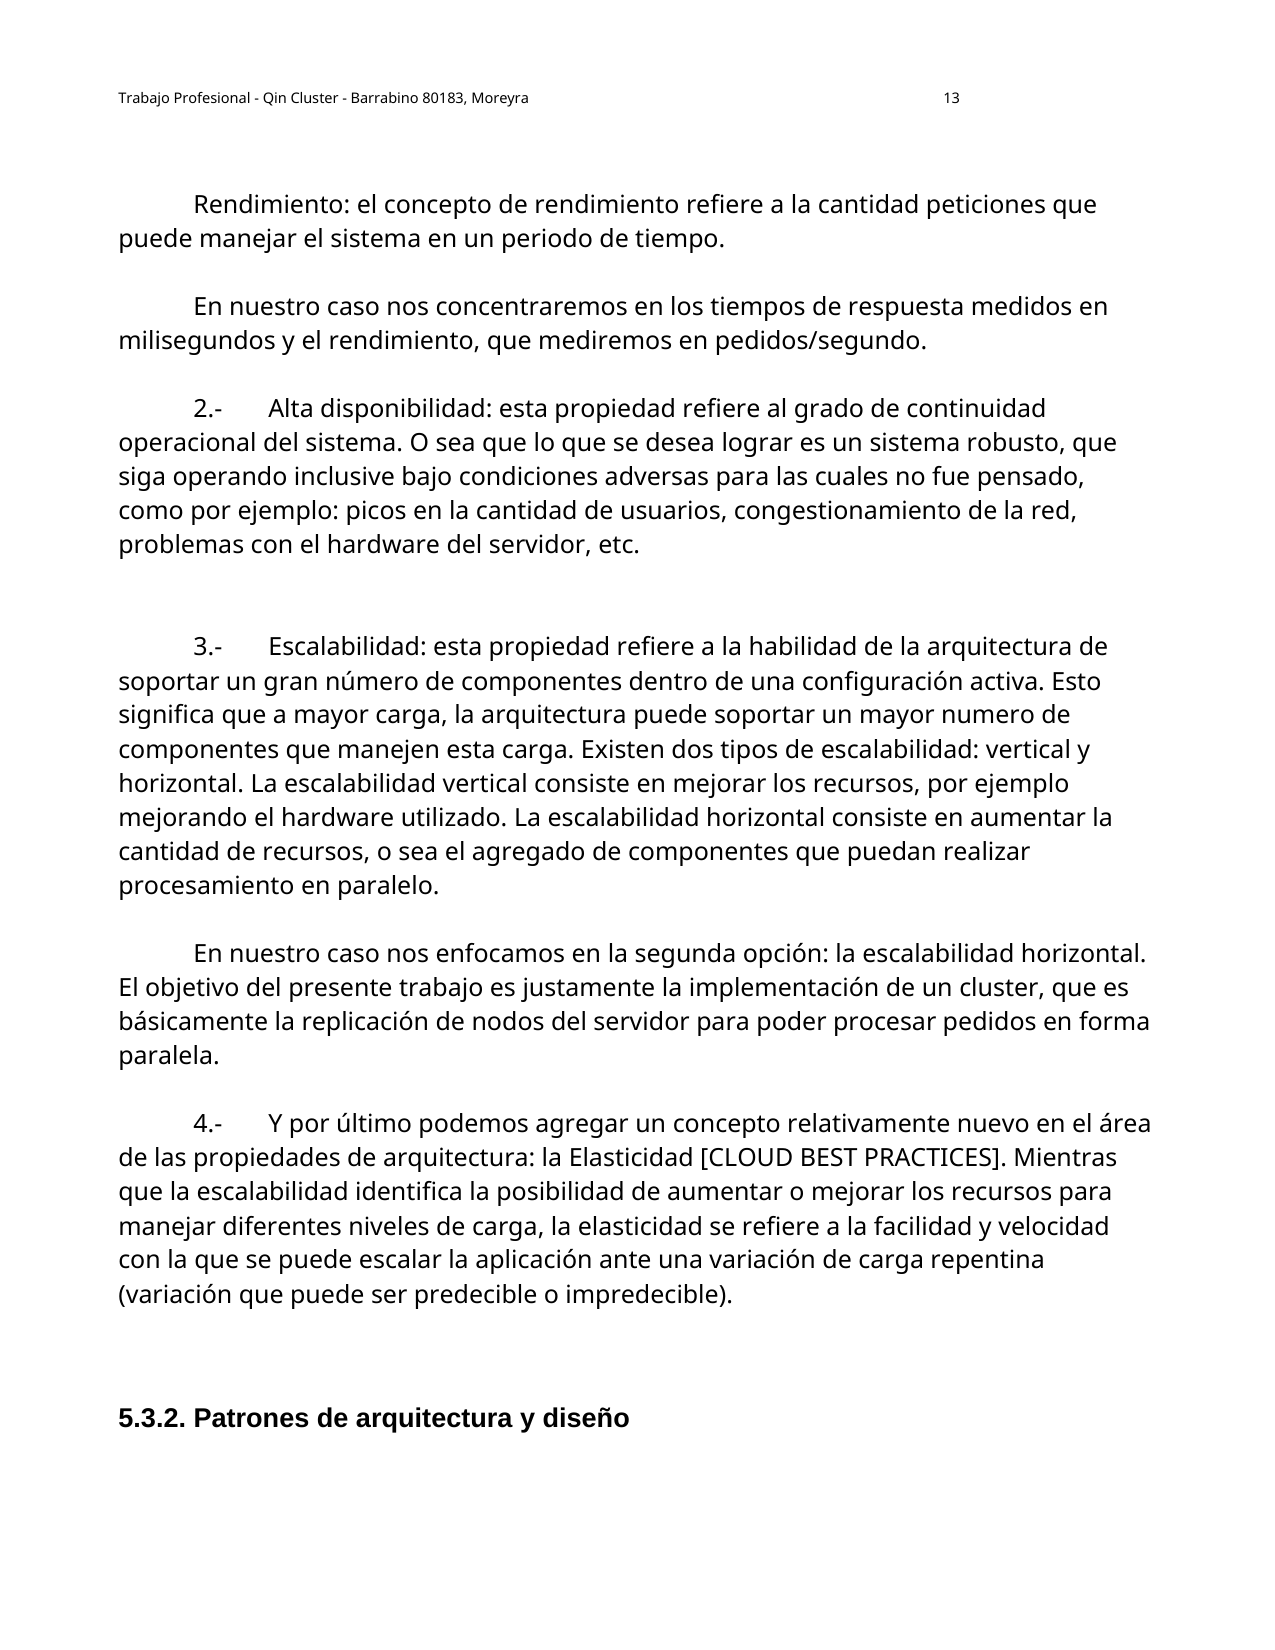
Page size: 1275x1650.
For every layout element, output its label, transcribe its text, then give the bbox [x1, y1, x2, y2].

text 2.- Alta disponibilidad: esta propiedad refiere al grado de continuidad operacional del sistema. O sea que lo que se desea lograr es un sistema robusto, que siga operando inclusive bajo condiciones adversas para las cuales no fue pensado, como por ejemplo: picos en la cantidad de usuarios, congestionamiento de la red, problemas con el hardware del servidor, etc. [118, 391, 1157, 561]
subtitle 5.3.2. Patrones de arquitectura y diseño [118, 1403, 1157, 1434]
text Rendimiento: el concepto de rendimiento refiere a la cantidad peticiones que puede manejar el sistema en un periodo de tiempo. [118, 186, 1157, 254]
text 4.- Y por último podemos agregar un concepto relativamente nuevo en el área de las propiedades de arquitectura: la Elasticidad [CLOUD BEST PRACTICES]. Mientras que la escalabilidad identifica la posibilidad de aumentar o mejorar los recursos para manejar diferentes niveles de carga, la elasticidad se refiere a la facilidad y velocidad con la que se puede escalar la aplicación ante una variación de carga repentina (variación que puede ser predecible o impredecible). [118, 1106, 1157, 1310]
text En nuestro caso nos enfocamos en la segunda opción: la escalabilidad horizontal. El objetivo del presente trabajo es justamente la implementación de un cluster, que es básicamente la replicación de nodos del servidor para poder procesar pedidos en forma paralela. [118, 936, 1157, 1072]
text 3.- Escalabilidad: esta propiedad refiere a la habilidad de la arquitectura de soportar un gran número de componentes dentro de una configuración activa. Esto significa que a mayor carga, la arquitectura puede soportar un mayor numero de componentes que manejen esta carga. Existen dos tipos de escalabilidad: vertical y horizontal. La escalabilidad vertical consiste en mejorar los recursos, por ejemplo mejorando el hardware utilizado. La escalabilidad horizontal consiste en aumentar la cantidad de recursos, o sea el agregado de componentes que puedan realizar procesamiento en paralelo. [118, 629, 1157, 902]
text En nuestro caso nos concentraremos en los tiempos de respuesta medidos en milisegundos y el rendimiento, que mediremos en pedidos/segundo. [118, 288, 1157, 357]
